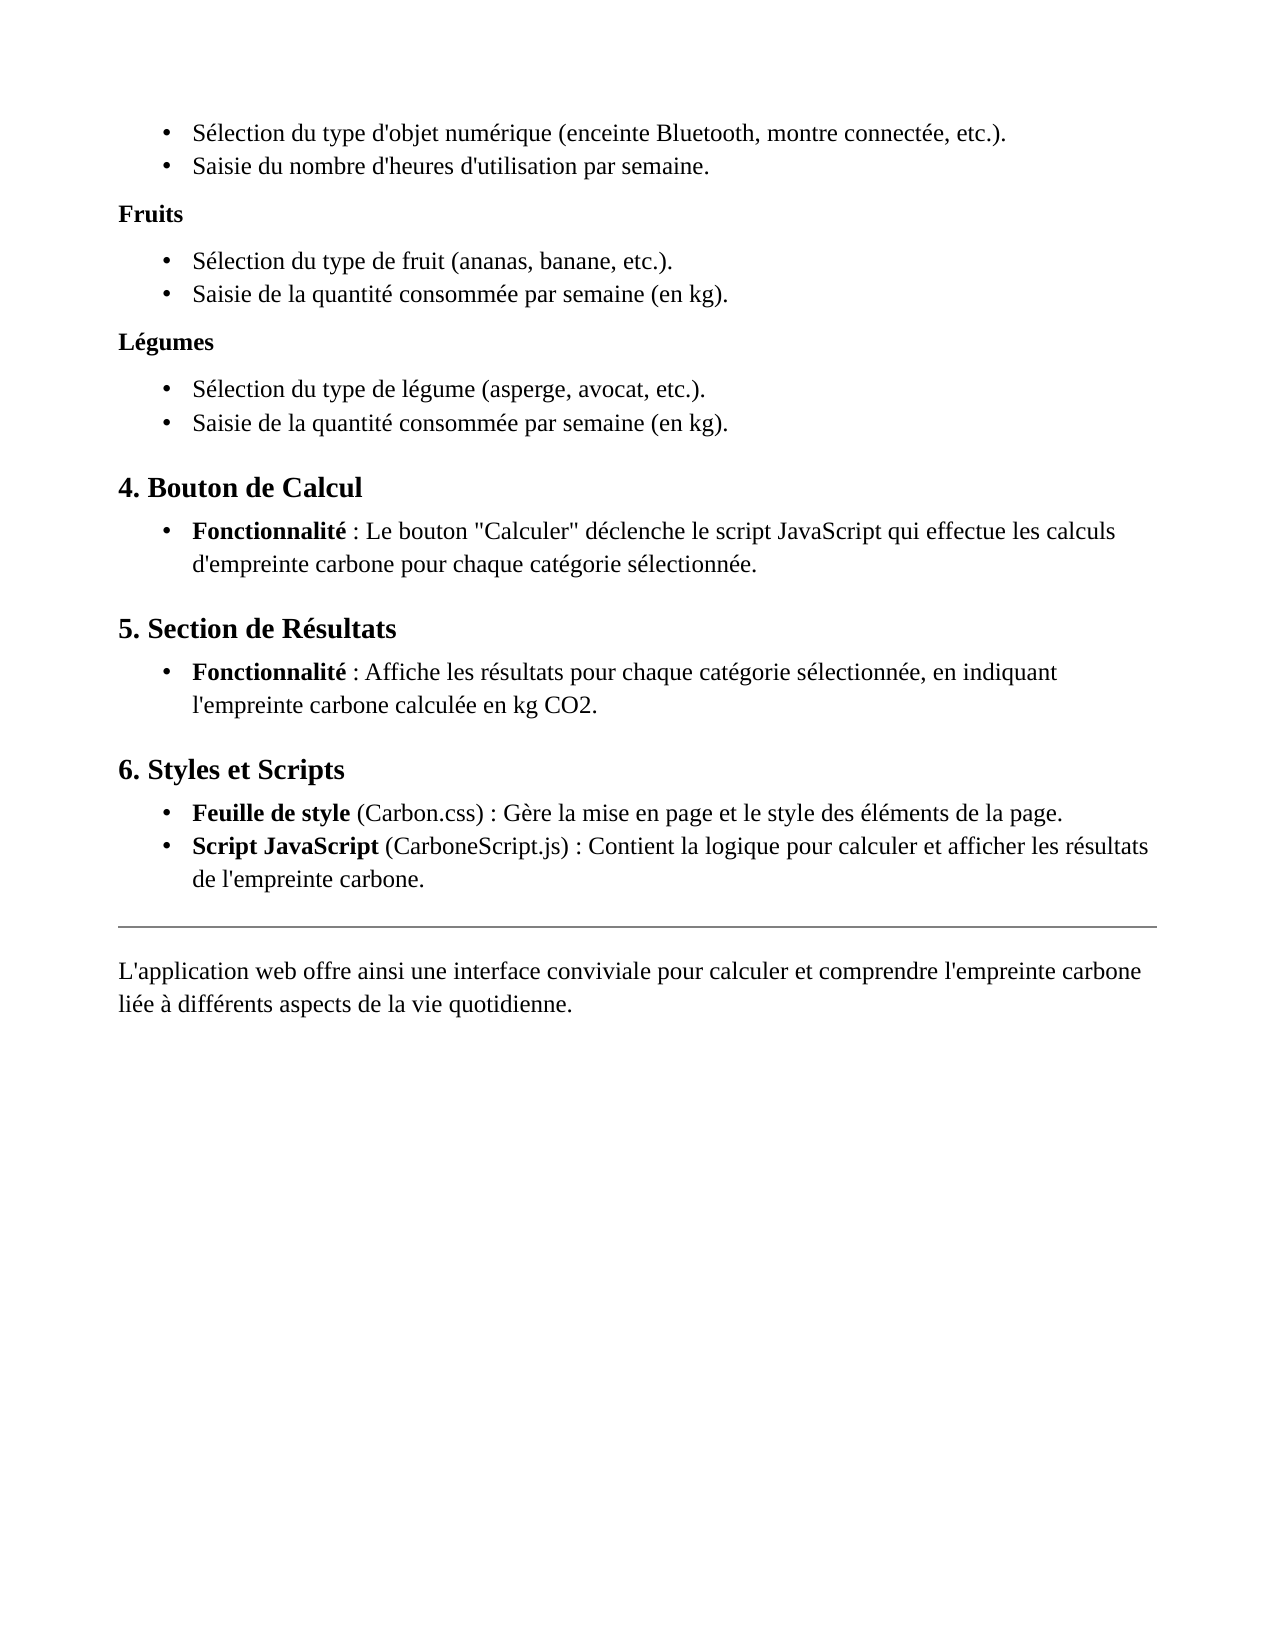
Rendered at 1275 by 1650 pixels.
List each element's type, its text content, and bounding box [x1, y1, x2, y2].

list Saisie de la quantité consommée par semaine (en kg). [162, 408, 1157, 436]
list Fonctionnalité : Le bouton "Calculer" déclenche le script JavaScript qui effectue les calculs d'empreinte carbone pour chaque catégorie sélectionnée. [162, 516, 1157, 578]
text Fruits [118, 199, 1157, 227]
text Légumes [118, 327, 1157, 356]
list Sélection du type de fruit (ananas, banane, etc.). [162, 246, 1157, 275]
list Sélection du type de légume (asperge, avocat, etc.). [162, 374, 1157, 403]
subtitle 6. Styles et Scripts [118, 752, 1157, 786]
text L'application web offre ainsi une interface conviviale pour calculer et comprendre l'empreinte carbone liée à différents aspects de la vie quotidienne. [118, 956, 1157, 1018]
list Sélection du type d'objet numérique (enceinte Bluetooth, montre connectée, etc.). [162, 118, 1157, 147]
list Saisie de la quantité consommée par semaine (en kg). [162, 279, 1157, 308]
list Script JavaScript (CarboneScript.js) : Contient la logique pour calculer et afficher les résultats de l'empreinte carbone. [162, 831, 1157, 893]
subtitle 5. Section de Résultats [118, 611, 1157, 644]
list Feuille de style (Carbon.css) : Gère la mise en page et le style des éléments de la page. [162, 798, 1157, 827]
subtitle 4. Bouton de Calcul [118, 470, 1157, 503]
list Saisie du nombre d'heures d'utilisation par semaine. [162, 151, 1157, 180]
list Fonctionnalité : Affiche les résultats pour chaque catégorie sélectionnée, en indiquant l'empreinte carbone calculée en kg CO2. [162, 657, 1157, 719]
